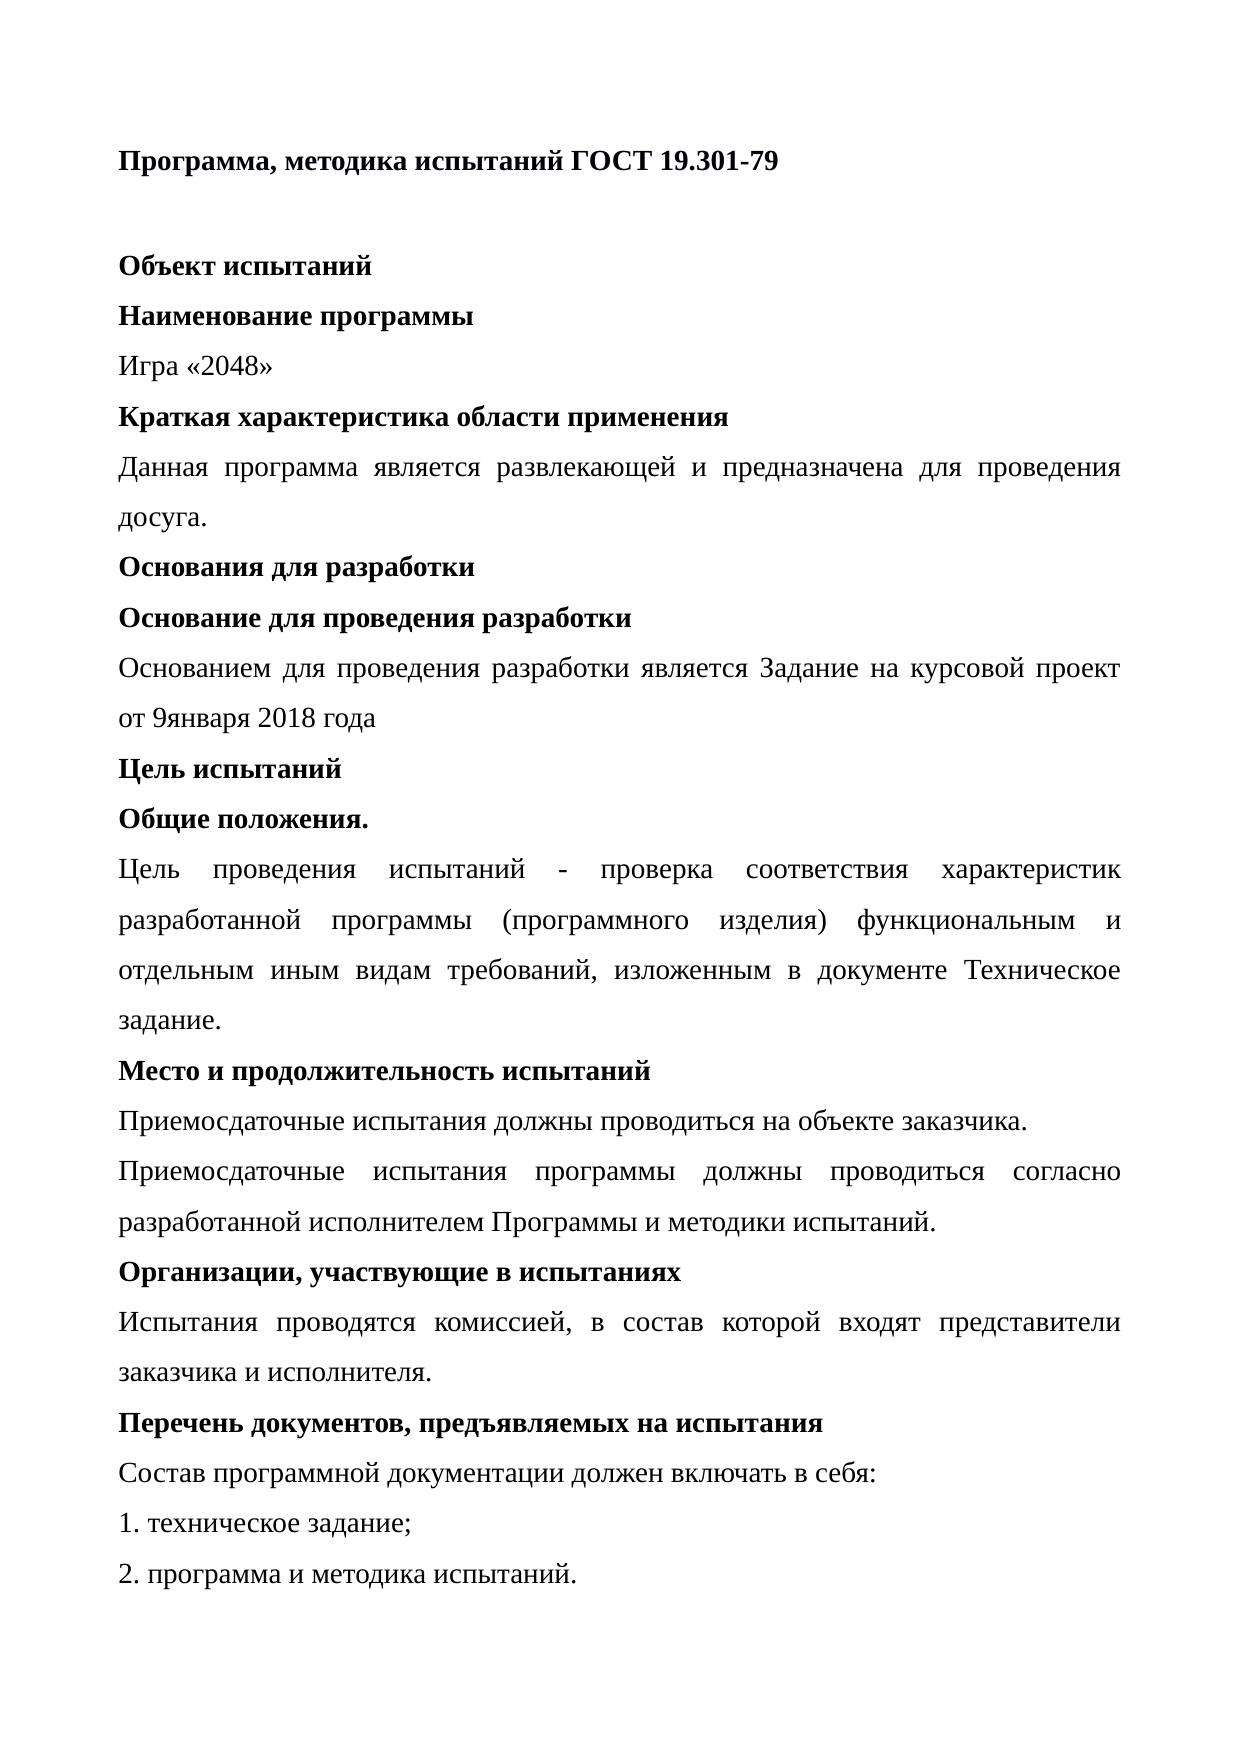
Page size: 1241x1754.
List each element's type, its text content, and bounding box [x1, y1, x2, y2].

text Данная программа является развлекающей и предназначена для проведения досуга. [118, 449, 1122, 533]
text Игра «2048» [118, 348, 1122, 382]
text Приемосдаточные испытания должны проводиться на объекте заказчика. [118, 1103, 1122, 1137]
text Приемосдаточные испытания программы должны проводиться согласно разработанной исполнителем Программы и методики испытаний. [118, 1153, 1122, 1237]
text Основания для разработки [118, 549, 1122, 583]
text Испытания проводятся комиссией, в состав которой входят представители заказчика и исполнителя. [118, 1304, 1122, 1388]
text Наименование программы [118, 298, 1122, 332]
text Краткая характеристика области применения [118, 399, 1122, 432]
subtitle Программа, методика испытаний ГОСТ 19.301-79 [118, 143, 1122, 177]
text Основанием для проведения разработки является Задание на курсовой проект от 9января 2018 года [118, 650, 1122, 734]
text Перечень документов, предъявляемых на испытания [118, 1405, 1122, 1438]
text Основание для проведения разработки [118, 600, 1122, 633]
text Цель проведения испытаний - проверка соответствия характеристик разработанной программы (программного изделия) функциональным и отдельным иным видам требований, изложенным в документе Техническое задание. [118, 851, 1122, 1036]
text Состав программной документации должен включать в себя: [118, 1455, 1122, 1489]
text 1. техническое задание; [118, 1506, 1122, 1539]
text Цель испытаний [118, 751, 1122, 784]
text 2. программа и методика испытаний. [118, 1556, 1122, 1589]
text Объект испытаний [118, 248, 1122, 281]
text Общие положения. [118, 801, 1122, 835]
text Место и продолжительность испытаний [118, 1053, 1122, 1086]
text Организации, участвующие в испытаниях [118, 1254, 1122, 1287]
